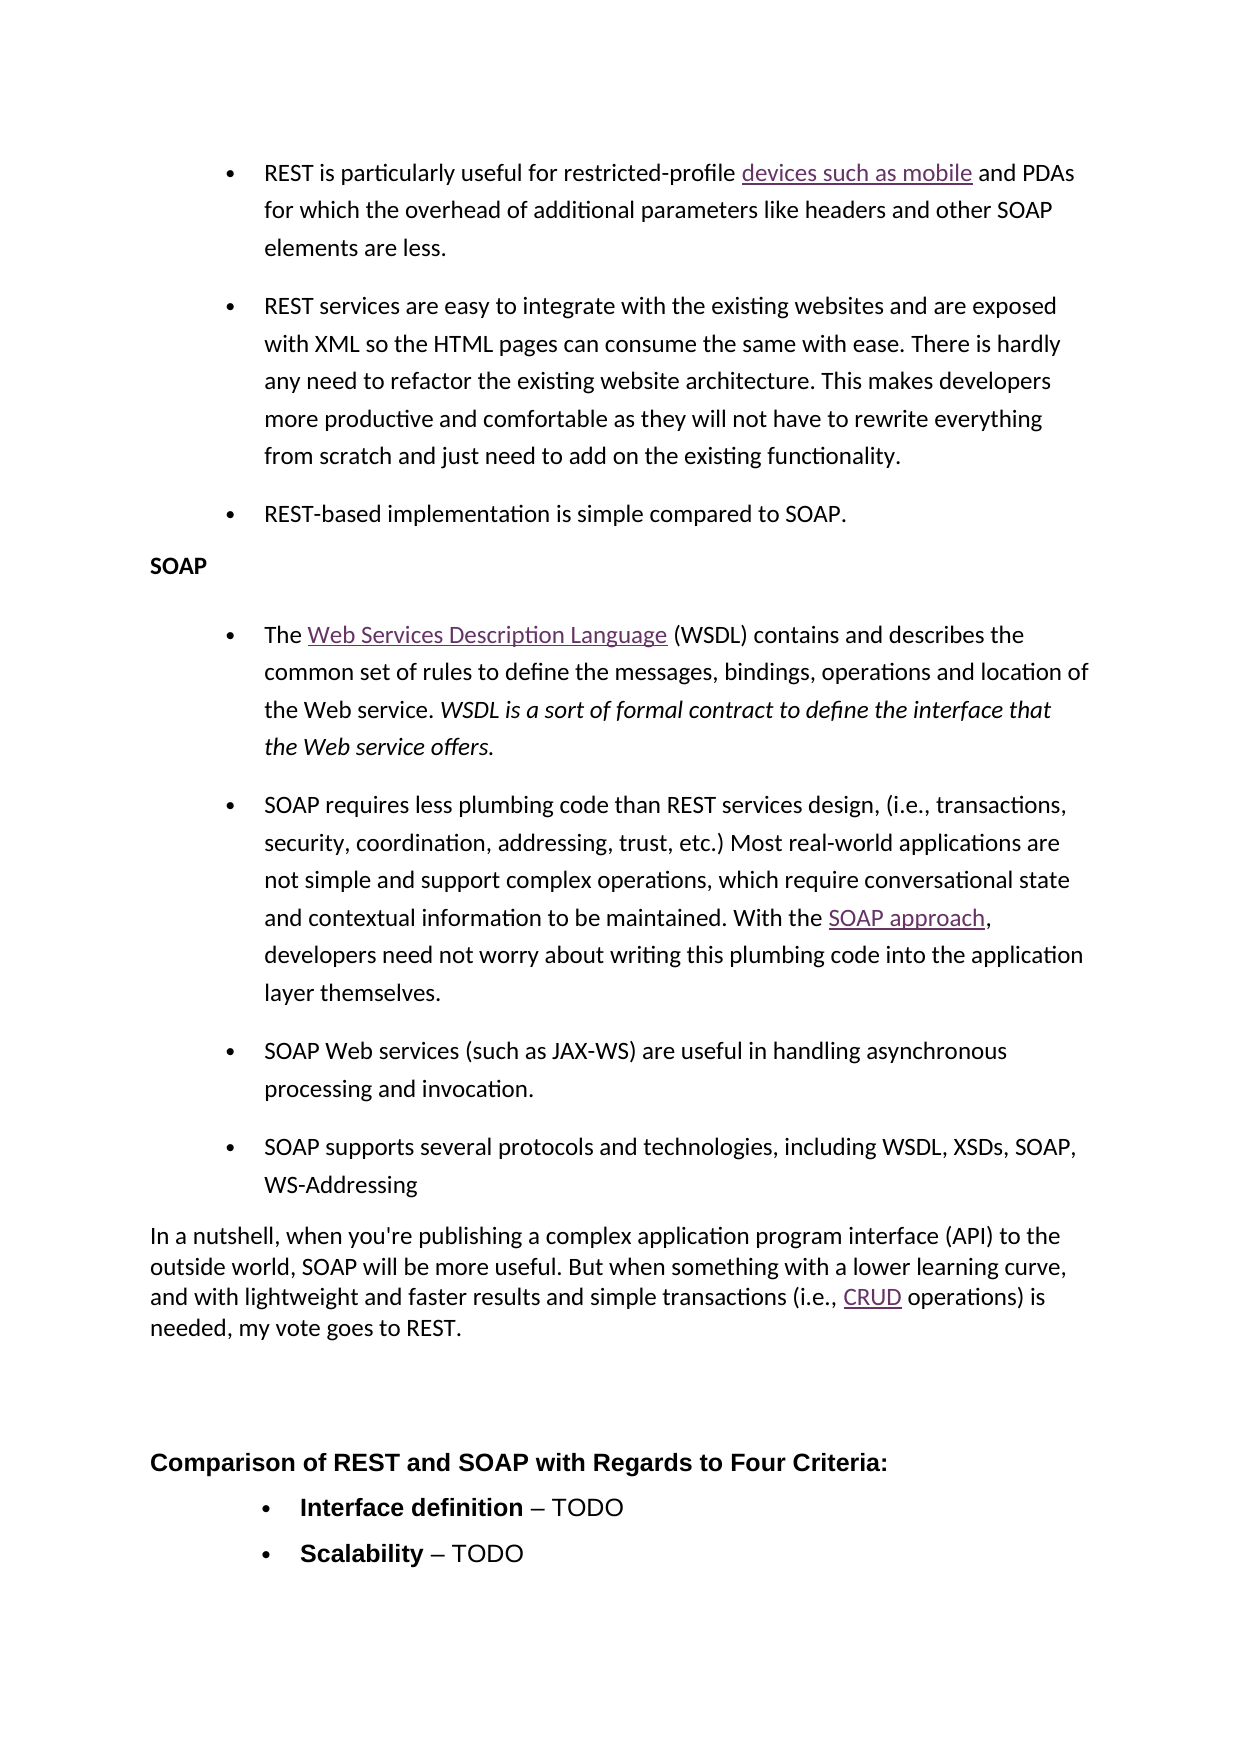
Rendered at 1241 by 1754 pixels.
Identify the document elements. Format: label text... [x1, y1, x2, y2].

list SOAP Web services (such as JAX-WS) are useful in handling asynchronous processing and invocation. [227, 1028, 1090, 1103]
list SOAP supports several protocols and technologies, including WSDL, XSDs, SOAP, WS-Addressing [227, 1124, 1090, 1199]
list Scalability – TODO [262, 1539, 1090, 1567]
list The Web Services Description Language (WSDL) contains and describes the common set of rules to define the messages, bindings, operations and location of the Web service. WSDL is a sort of formal contract to define the interface that the Web service offers. [227, 612, 1090, 762]
list REST-based implementation is simple compared to SOAP. [227, 492, 1090, 529]
list REST is particularly useful for restricted-profile devices such as mobile and PDAs for which the overhead of additional parameters like headers and other SOAP elements are less. [227, 150, 1090, 262]
list SOAP requires less plumbing code than REST services design, (i.e., transactions, security, coordination, addressing, trust, etc.) Most real-world applications are not simple and support complex operations, which require conversational state and contextual information to be maintained. With the SOAP approach, developers need not worry about writing this plumbing code into the application layer themselves. [227, 783, 1090, 1008]
text SOAP [150, 550, 1090, 581]
text In a nutshell, when you're publishing a complex application program interface (API) to the outside world, SOAP will be more useful. But when something with a lower learning curve, and with lightweight and faster results and simple transactions (i.e., CRUD operations) is needed, my vote goes to REST. [150, 1220, 1090, 1342]
list REST services are easy to integrate with the existing websites and are exposed with XML so the HTML pages can consume the same with ease. There is hardly any need to refactor the existing website architecture. This makes developers more productive and comfortable as they will not have to rewrite everything from scratch and just need to add on the existing functionality. [227, 283, 1090, 471]
list Interface definition – TODO [262, 1493, 1090, 1522]
text Comparison of REST and SOAP with Regards to Four Criteria: [150, 1448, 1090, 1476]
